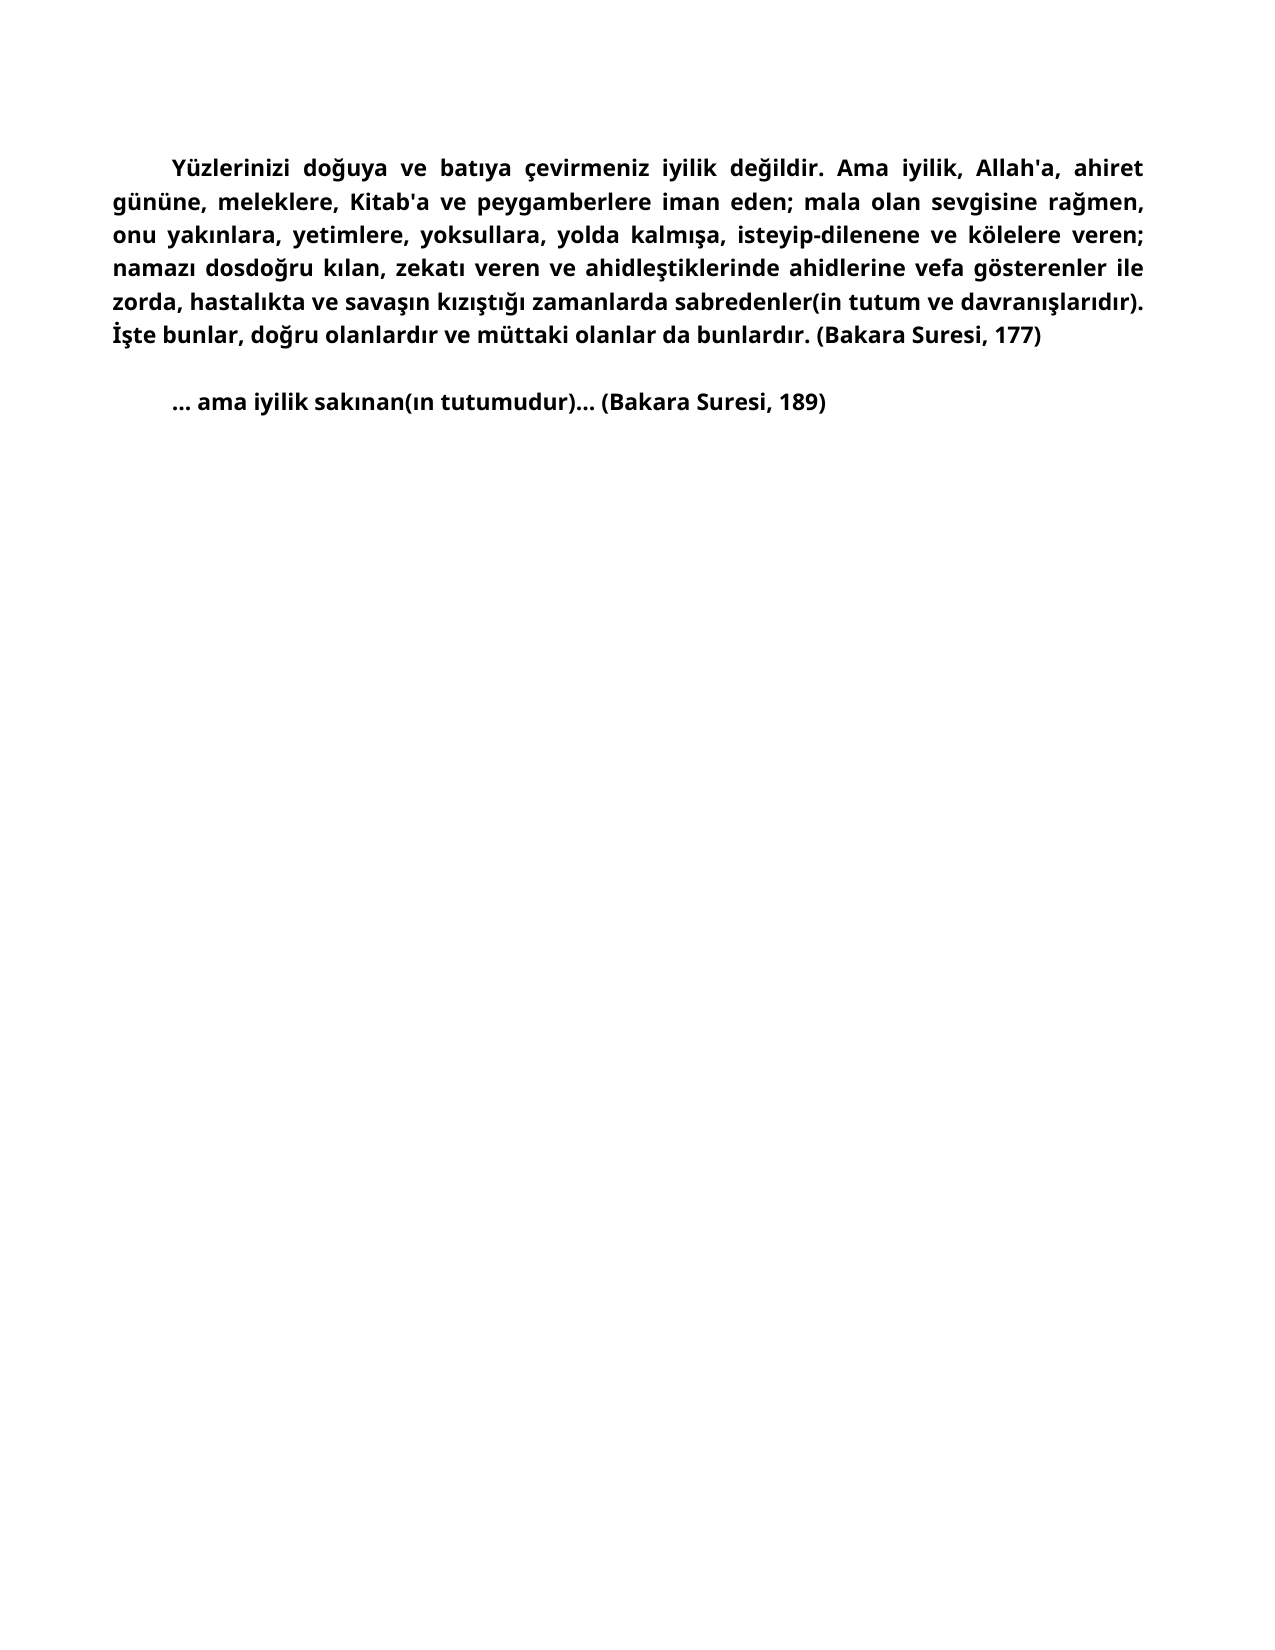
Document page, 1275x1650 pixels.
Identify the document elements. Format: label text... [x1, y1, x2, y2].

text Yüzlerinizi doğuya ve batıya çevirmeniz iyilik değildir. Ama iyilik, Allah'a, ahiret gününe, meleklere, Kitab'a ve peygamberlere iman eden; mala olan sevgisine rağmen, onu yakınlara, yetimlere, yoksullara, yolda kalmışa, isteyip-dilenene ve kölelere veren; namazı dosdoğru kılan, zekatı veren ve ahidleştiklerinde ahidlerine vefa gösterenler ile zorda, hastalıkta ve savaşın kızıştığı zamanlarda sabredenler(in tutum ve davranışlarıdır). İşte bunlar, doğru olanlardır ve müttaki olanlar da bunlardır. (Bakara Suresi, 177) [112, 150, 1145, 350]
text ... ama iyilik sakınan(ın tutumudur)... (Bakara Suresi, 189) [112, 383, 1145, 417]
